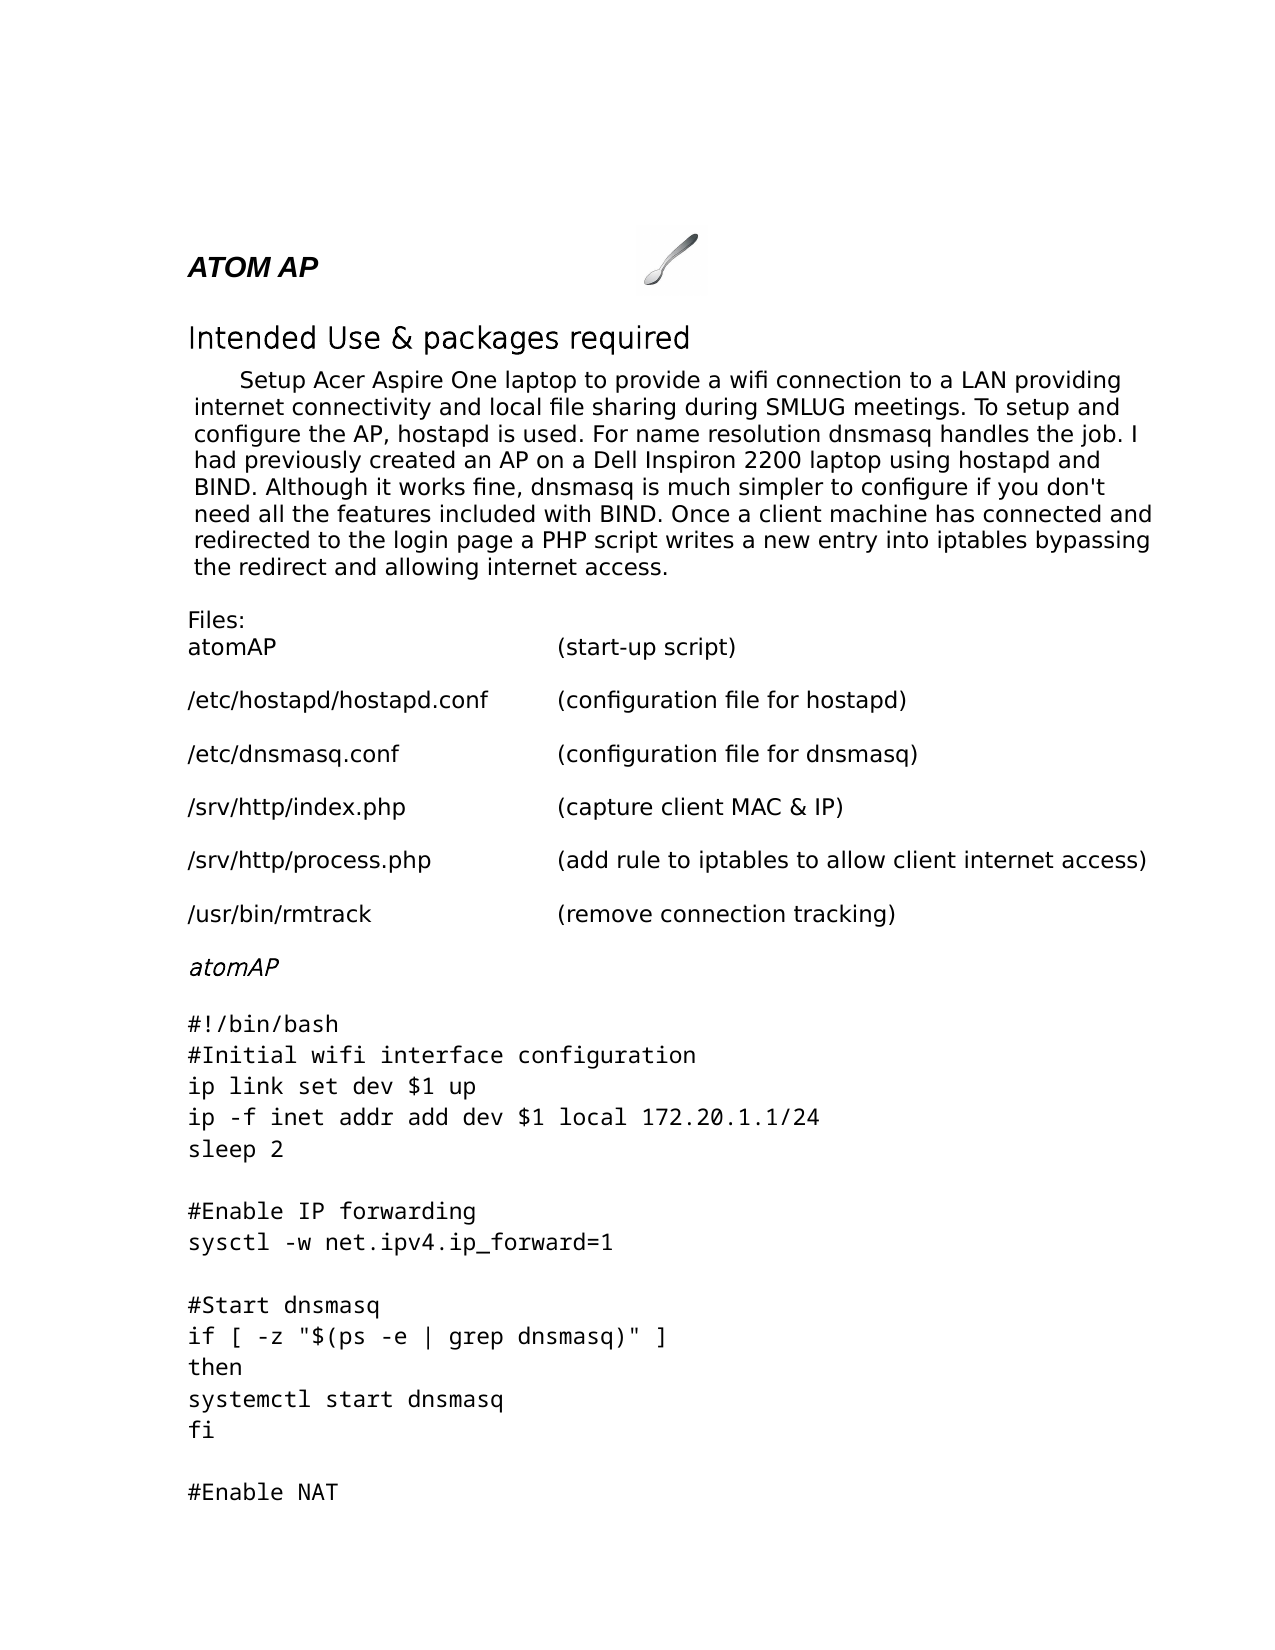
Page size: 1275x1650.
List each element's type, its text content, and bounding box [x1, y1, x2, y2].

text systemctl start dnsmasq [187, 1382, 1156, 1414]
text fi [187, 1414, 1156, 1445]
text #!/bin/bash [187, 1007, 1156, 1039]
subtitle Intended Use & packages required [187, 321, 1156, 355]
text /srv/http/index.php (capture client MAC & IP) [187, 794, 1156, 821]
text #Enable IP forwarding [187, 1195, 1156, 1226]
text /etc/hostapd/hostapd.conf (configuration file for hostapd) [187, 687, 1156, 714]
text /etc/dnsmasq.conf (configuration file for dnsmasq) [187, 741, 1156, 767]
text /usr/bin/rmtrack (remove connection tracking) [187, 901, 1156, 927]
text atomAP [187, 954, 1156, 981]
text #Initial wifi interface configuration [187, 1039, 1156, 1070]
text ip -f inet addr add dev $1 local 172.20.1.1/24 [187, 1101, 1156, 1132]
text Setup Acer Aspire One laptop to provide a wifi connection to a LAN providing internet connectivity and local file sharing during SMLUG meetings. To setup and configure the AP, hostapd is used. For name resolution dnsmasq handles the job. I had previously created an AP on a Dell Inspiron 2200 laptop using hostapd and BIND. Although it works fine, dnsmasq is much simpler to configure if you don't need all the features included with BIND. Once a client machine has connected and redirected to the login page a PHP script writes a new entry into iptables bypassing the redirect and allowing internet access. [193, 367, 1156, 581]
text ip link set dev $1 up [187, 1070, 1156, 1101]
text then [187, 1351, 1156, 1382]
text #Start dnsmasq [187, 1289, 1156, 1320]
picture [636, 225, 708, 296]
subtitle ATOM AP [187, 250, 636, 283]
text #Enable NAT [187, 1476, 1156, 1507]
text sleep 2 [187, 1132, 1156, 1164]
text Files: [187, 607, 1156, 634]
subtitle [708, 250, 1156, 283]
text sysctl -w net.ipv4.ip_forward=1 [187, 1226, 1156, 1257]
text atomAP (start-up script) [187, 634, 1156, 661]
text if [ -z "$(ps -e | grep dnsmasq)" ] [187, 1320, 1156, 1351]
text /srv/http/process.php (add rule to iptables to allow client internet access) [187, 847, 1156, 874]
